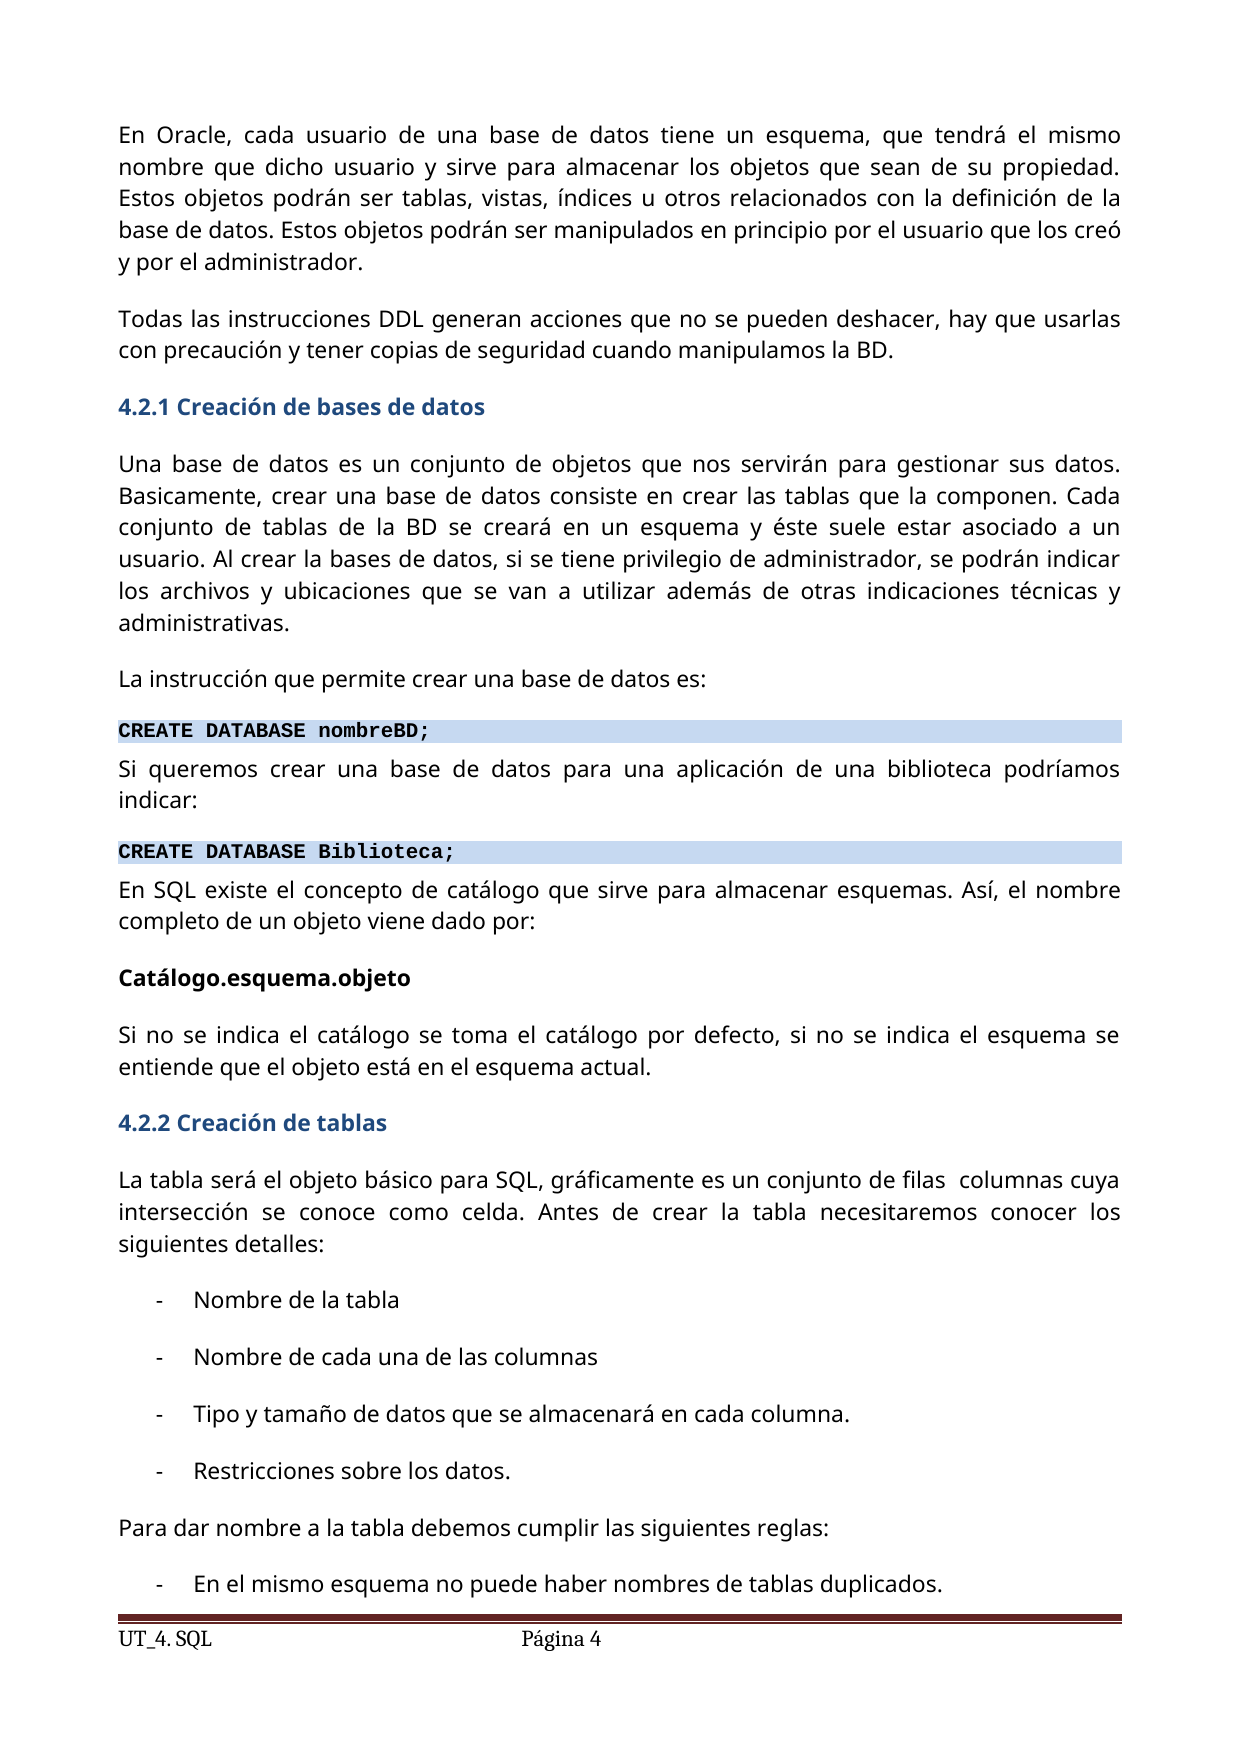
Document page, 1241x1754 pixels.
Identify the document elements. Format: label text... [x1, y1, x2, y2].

text CREATE DATABASE Biblioteca; [118, 841, 1122, 864]
text 4.2.1 Creación de bases de datos [118, 391, 1122, 422]
text La instrucción que permite crear una base de datos es: [118, 663, 1122, 695]
text Una base de datos es un conjunto de objetos que nos servirán para gestionar sus datos. Basicamente, crear una base de datos consiste en crear las tablas que la componen. Cada conjunto de tablas de la BD se creará en un esquema y éste suele estar asociado a un usuario. Al crear la bases de datos, si se tiene privilegio de administrador, se podrán indicar los archivos y ubicaciones que se van a utilizar además de otras indicaciones técnicas y administrativas. [118, 447, 1122, 638]
text Si queremos crear una base de datos para una aplicación de una biblioteca podríamos indicar: [118, 752, 1122, 816]
list Restricciones sobre los datos. [156, 1454, 1122, 1486]
text Si no se indica el catálogo se toma el catálogo por defecto, si no se indica el esquema se entiende que el objeto está en el esquema actual. [118, 1018, 1122, 1082]
text La tabla será el objeto básico para SQL, gráficamente es un conjunto de filas columnas cuya intersección se conoce como celda. Antes de crear la tabla necesitaremos conocer los siguientes detalles: [118, 1164, 1122, 1259]
text CREATE DATABASE nombreBD; [118, 720, 1122, 743]
list Nombre de la tabla [156, 1284, 1122, 1316]
text En Oracle, cada usuario de una base de datos tiene un esquema, que tendrá el mismo nombre que dicho usuario y sirve para almacenar los objetos que sean de su propiedad. Estos objetos podrán ser tablas, vistas, índices u otros relacionados con la definición de la base de datos. Estos objetos podrán ser manipulados en principio por el usuario que los creó y por el administrador. [118, 118, 1122, 277]
text En SQL existe el concepto de catálogo que sirve para almacenar esquemas. Así, el nombre completo de un objeto viene dado por: [118, 873, 1122, 937]
list Nombre de cada una de las columnas [156, 1341, 1122, 1372]
text Para dar nombre a la tabla debemos cumplir las siguientes reglas: [118, 1511, 1122, 1543]
list Tipo y tamaño de datos que se almacenará en cada columna. [156, 1397, 1122, 1429]
text 4.2.2 Creación de tablas [118, 1107, 1122, 1139]
list En el mismo esquema no puede haber nombres de tablas duplicados. [156, 1568, 1122, 1599]
text Catálogo.esquema.objeto [118, 962, 1122, 993]
text Todas las instrucciones DDL generan acciones que no se pueden deshacer, hay que usarlas con precaución y tener copias de seguridad cuando manipulamos la BD. [118, 302, 1122, 366]
